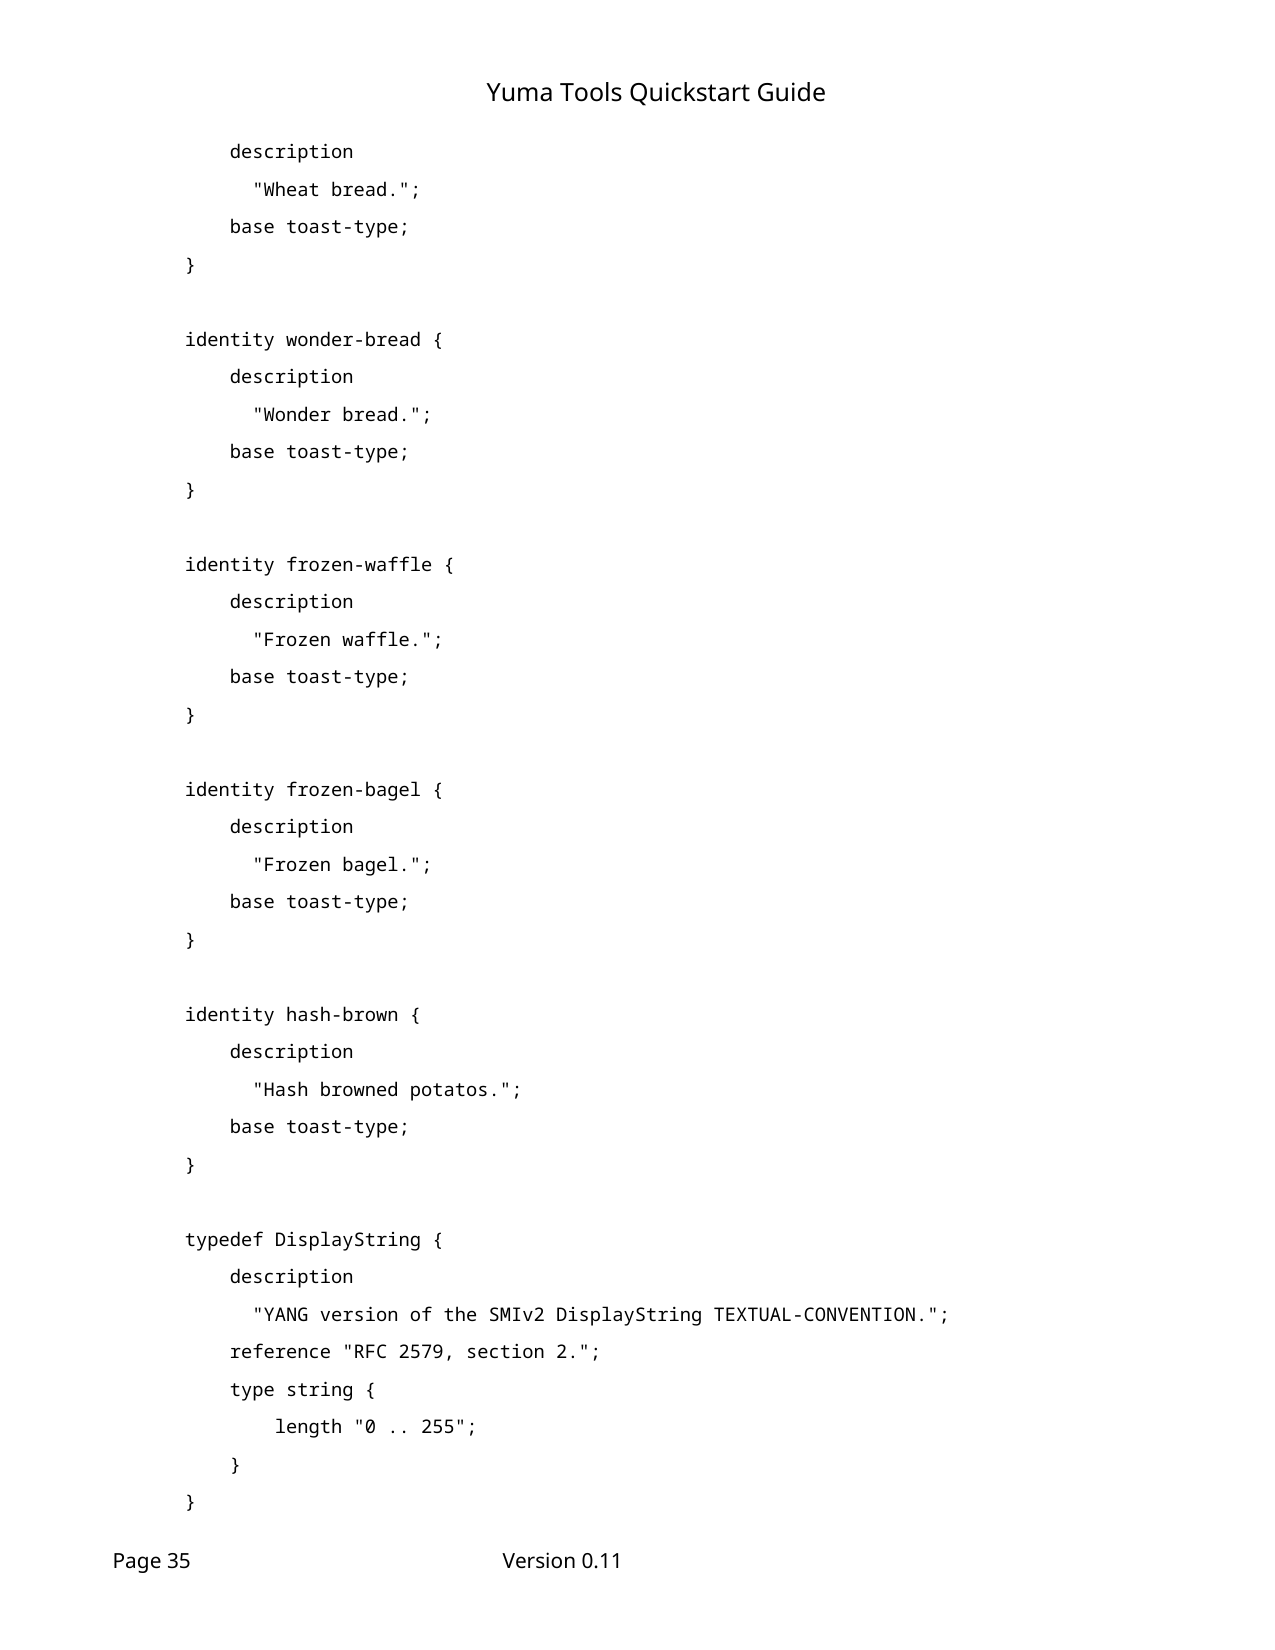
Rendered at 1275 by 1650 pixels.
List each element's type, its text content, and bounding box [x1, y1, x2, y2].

text reference "RFC 2579, section 2."; [139, 1338, 1200, 1364]
text description [139, 588, 1200, 614]
text } [139, 251, 1200, 277]
text } [139, 701, 1200, 727]
text "YANG version of the SMIv2 DisplayString TEXTUAL-CONVENTION."; [139, 1301, 1200, 1327]
text "Frozen bagel."; [139, 851, 1200, 877]
text base toast-type; [139, 1113, 1200, 1139]
text description [139, 1038, 1200, 1064]
text base toast-type; [139, 213, 1200, 239]
text identity wonder-bread { [139, 326, 1200, 352]
text description [139, 813, 1200, 839]
text length "0 .. 255"; [139, 1413, 1200, 1439]
text identity hash-brown { [139, 1001, 1200, 1027]
text } [139, 926, 1200, 952]
text identity frozen-waffle { [139, 551, 1200, 577]
text } [139, 1451, 1200, 1477]
text "Wheat bread."; [139, 176, 1200, 202]
text base toast-type; [139, 888, 1200, 914]
text "Wonder bread."; [139, 401, 1200, 427]
text "Frozen waffle."; [139, 626, 1200, 652]
text base toast-type; [139, 438, 1200, 464]
text description [139, 138, 1200, 164]
text identity frozen-bagel { [139, 776, 1200, 802]
text description [139, 1263, 1200, 1289]
text base toast-type; [139, 663, 1200, 689]
text typedef DisplayString { [139, 1226, 1200, 1252]
text type string { [139, 1376, 1200, 1402]
text } [139, 1488, 1200, 1514]
text } [139, 476, 1200, 502]
text "Hash browned potatos."; [139, 1076, 1200, 1102]
text } [139, 1151, 1200, 1177]
text description [139, 363, 1200, 389]
